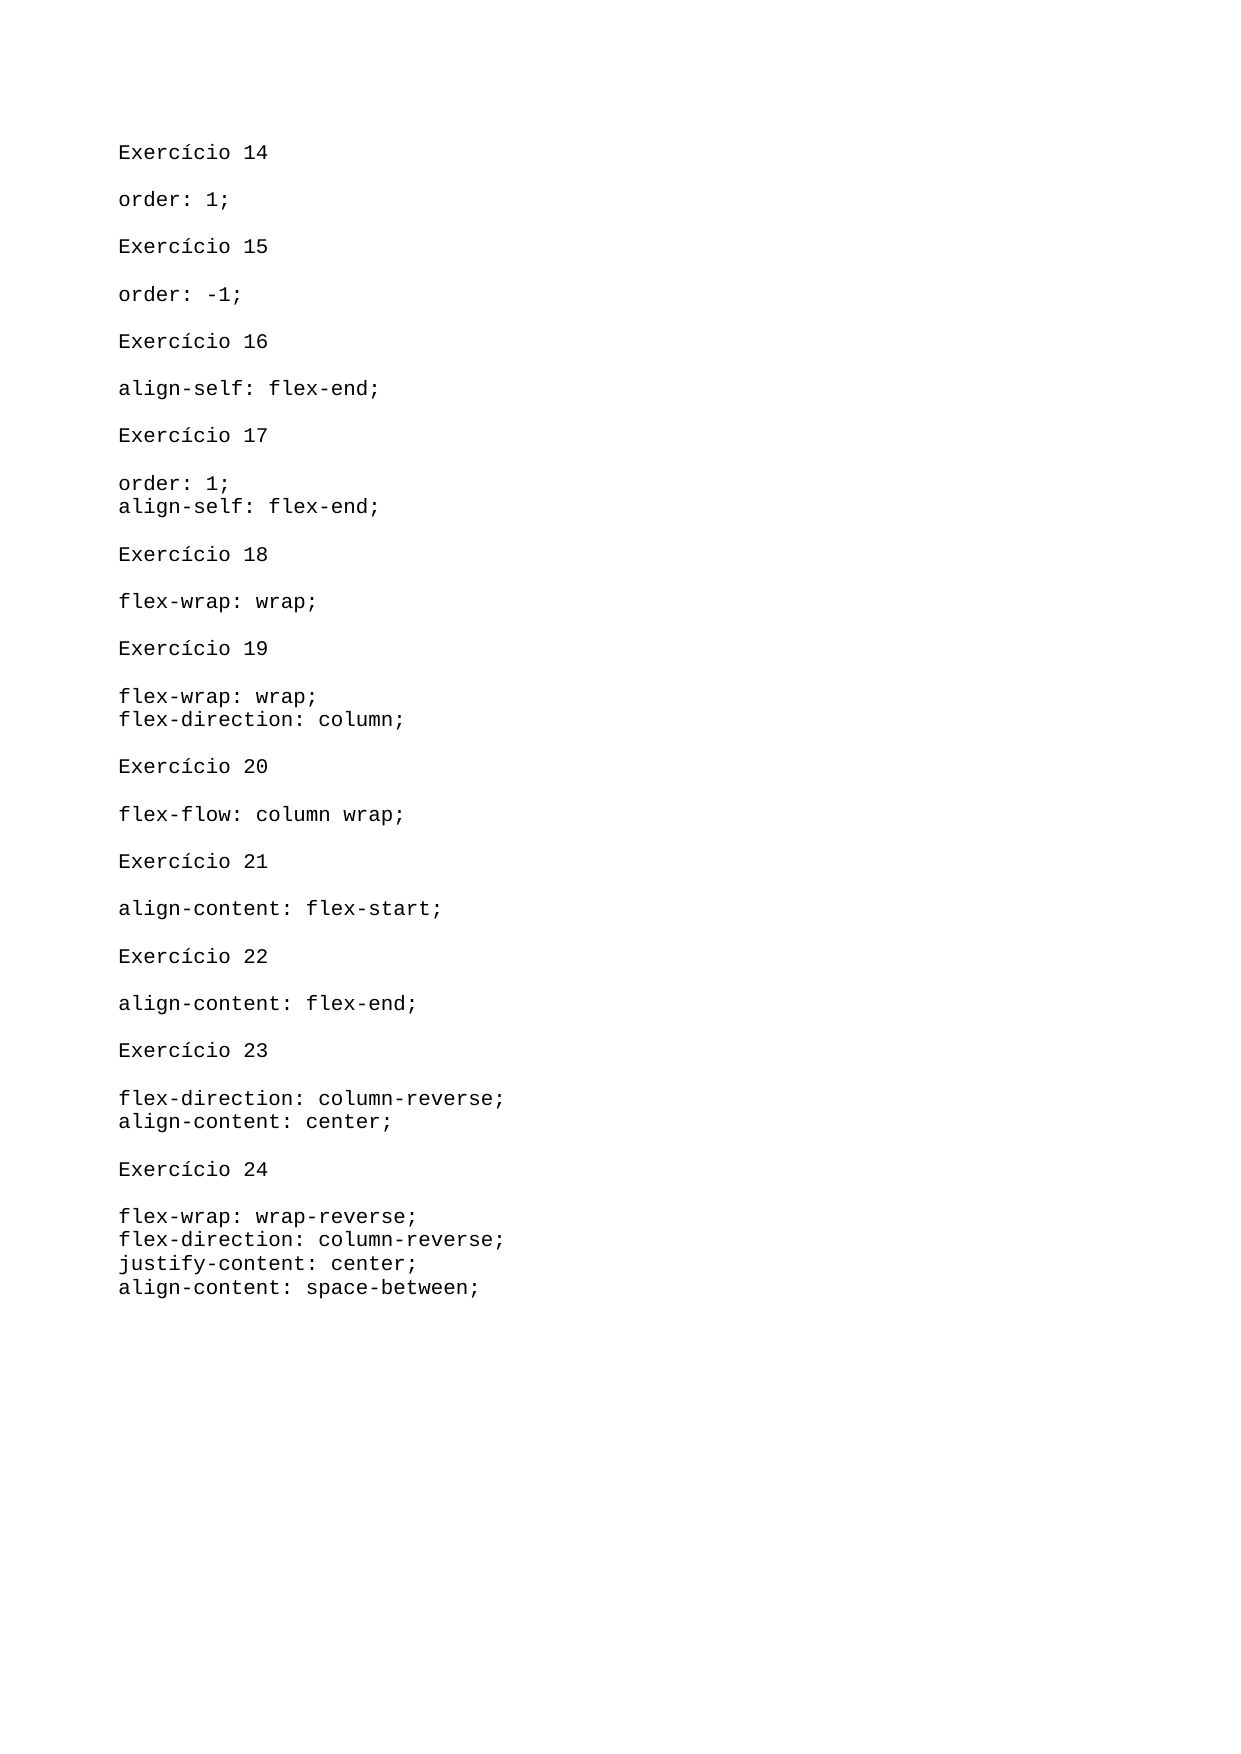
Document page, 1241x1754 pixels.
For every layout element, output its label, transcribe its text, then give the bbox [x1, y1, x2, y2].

text Exercício 24 [118, 1158, 1122, 1182]
text flex-wrap: wrap; [118, 591, 1122, 615]
text Exercício 23 [118, 1040, 1122, 1064]
text Exercício 14 [118, 142, 1122, 165]
text Exercício 15 [118, 236, 1122, 260]
text Exercício 20 [118, 757, 1122, 780]
text align-content: center; [118, 1111, 1122, 1135]
text flex-wrap: wrap; [118, 686, 1122, 709]
text flex-direction: column-reverse; [118, 1088, 1122, 1111]
text flex-direction: column; [118, 709, 1122, 733]
text Exercício 18 [118, 544, 1122, 567]
text flex-flow: column wrap; [118, 804, 1122, 827]
text order: 1; [118, 473, 1122, 496]
text Exercício 22 [118, 946, 1122, 969]
text Exercício 16 [118, 331, 1122, 354]
text Exercício 19 [118, 638, 1122, 662]
text align-content: space-between; [118, 1277, 1122, 1300]
text align-content: flex-end; [118, 993, 1122, 1017]
text align-content: flex-start; [118, 898, 1122, 922]
text align-self: flex-end; [118, 378, 1122, 402]
text flex-direction: column-reverse; [118, 1229, 1122, 1253]
text order: -1; [118, 284, 1122, 307]
text align-self: flex-end; [118, 496, 1122, 520]
text justify-content: center; [118, 1253, 1122, 1277]
text Exercício 17 [118, 426, 1122, 449]
text order: 1; [118, 189, 1122, 213]
text Exercício 21 [118, 851, 1122, 875]
text flex-wrap: wrap-reverse; [118, 1206, 1122, 1229]
